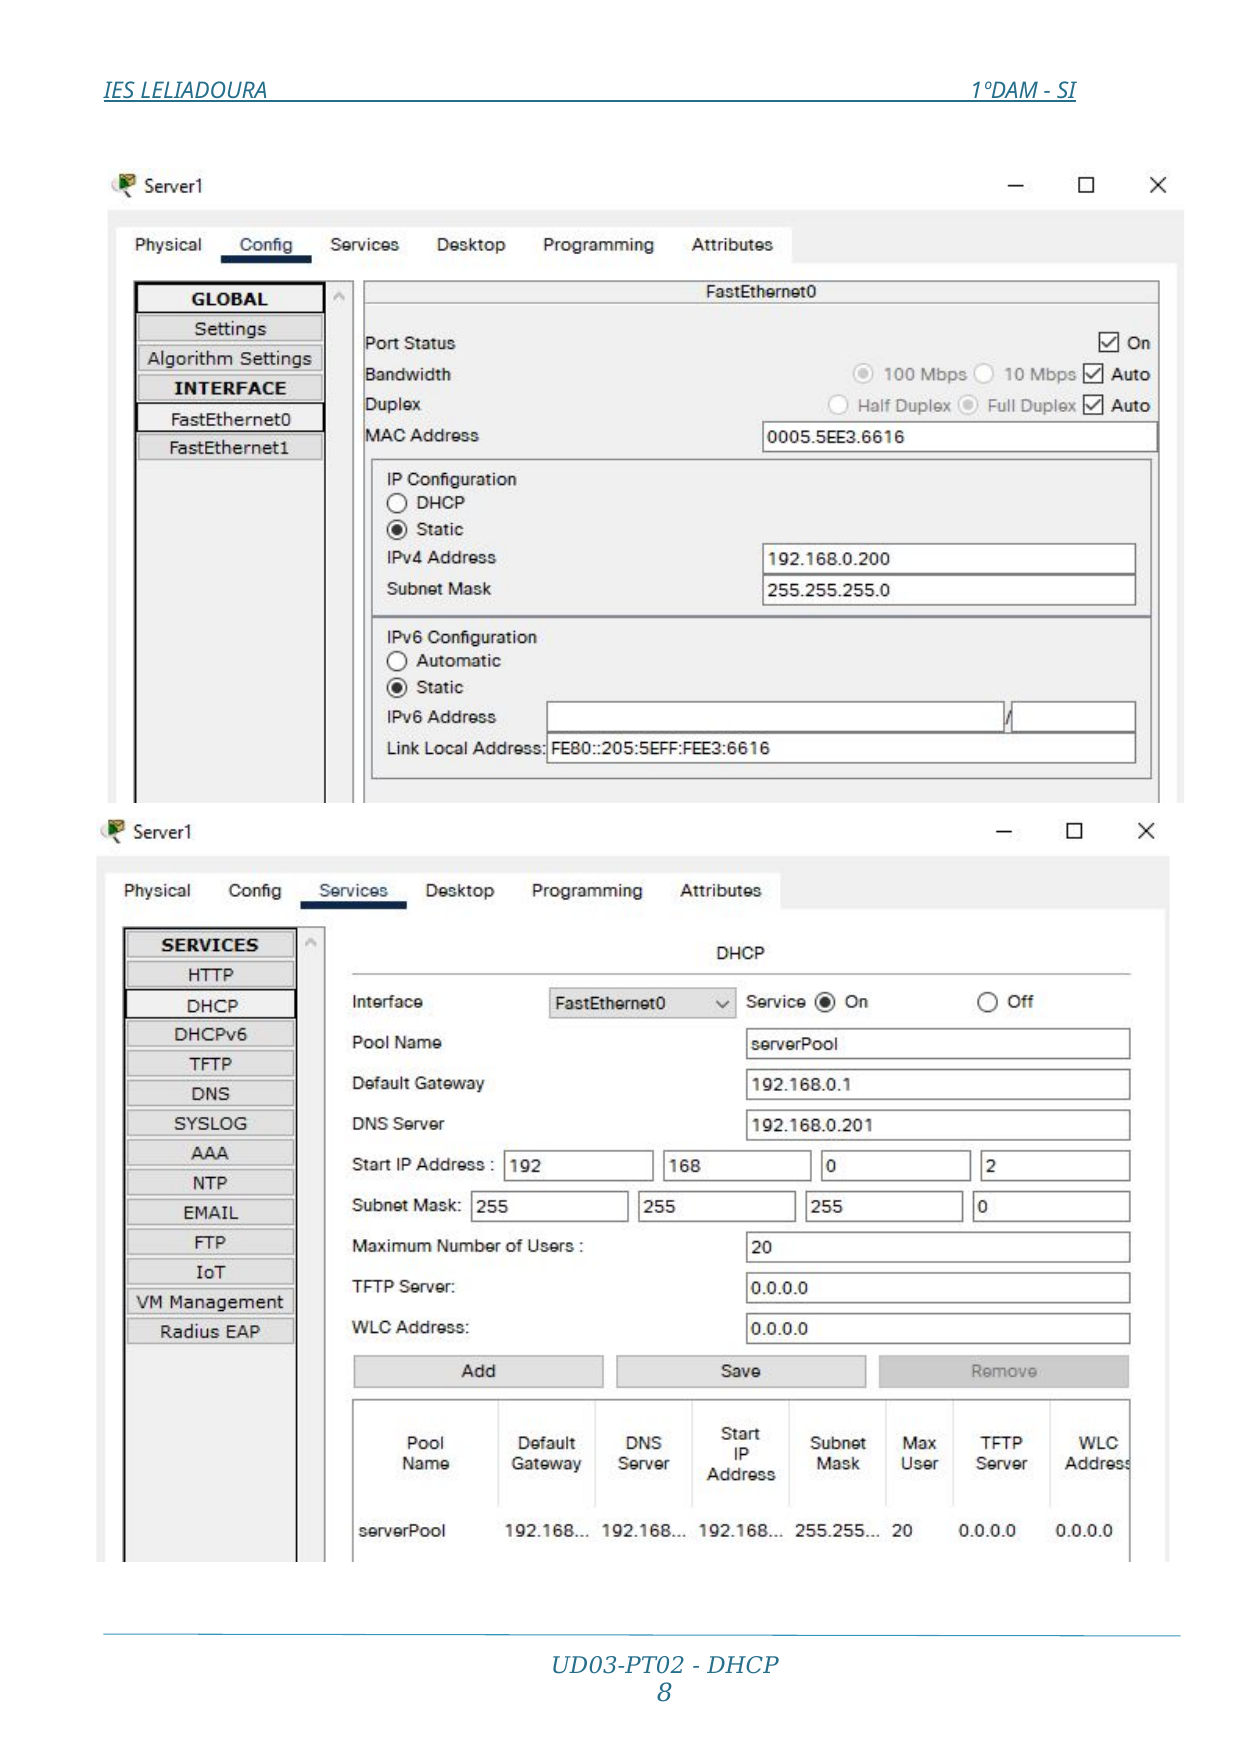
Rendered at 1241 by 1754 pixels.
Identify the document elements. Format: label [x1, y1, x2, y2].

picture [96, 818, 1170, 1562]
picture [107, 168, 1185, 803]
